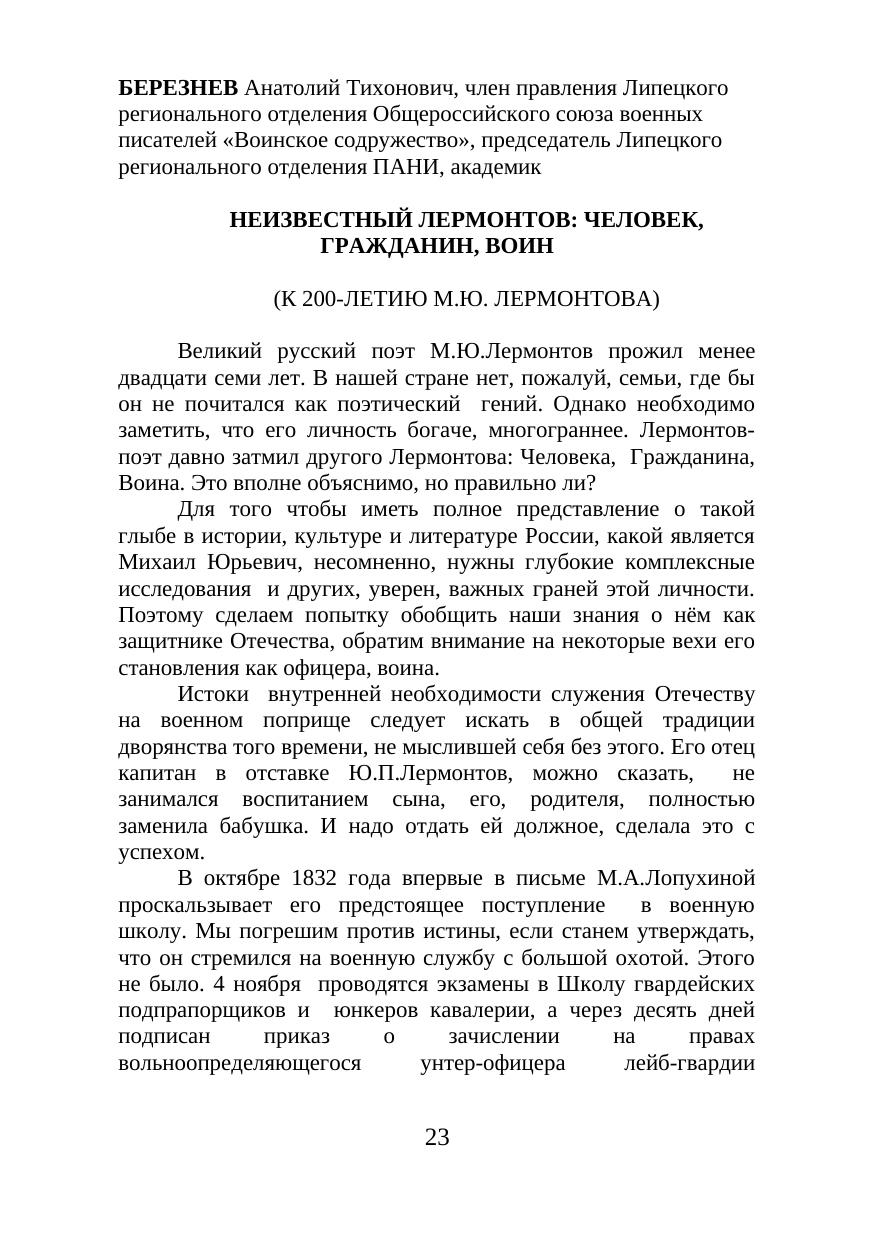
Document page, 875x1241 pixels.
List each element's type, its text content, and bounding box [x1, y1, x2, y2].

text В октябре 1832 года впервые в письме М.А.Лопухиной проскальзывает его предстоящее поступление в военную школу. Мы погрешим против истины, если станем утверждать, что он стремился на военную службу с большой охотой. Этого не было. 4 ноября проводятся экзамены в Школу гвардейских подпрапорщиков и юнкеров кавалерии, а через десять дней подписан приказ о зачислении на правах вольноопределяющегося унтер-офицера лейб-гвардии [118, 864, 756, 1075]
text Для того чтобы иметь полное представление о такой глыбе в истории, культуре и литературе России, какой является Михаил Юрьевич, несомненно, нужны глубокие комплексные исследования и других, уверен, важных граней этой личности. Поэтому сделаем попытку обобщить наши знания о нём как защитнике Отечества, обратим внимание на некоторые вехи его становления как офицера, воина. [118, 496, 756, 680]
text (К 200-ЛЕТИЮ М.Ю. ЛЕРМОНТОВА) [118, 285, 756, 311]
text Великий русский поэт М.Ю.Лермонтов прожил менее двадцати семи лет. В нашей стране нет, пожалуй, семьи, где бы он не почитался как поэтический гений. Однако необходимо заметить, что его личность богаче, многограннее. Лермонтов-поэт давно затмил другого Лермонтова: Человека, Гражданина, Воина. Это вполне объяснимо, но правильно ли? [118, 337, 756, 496]
text Истоки внутренней необходимости служения Отечеству на военном поприще следует искать в общей традиции дворянства того времени, не мыслившей себя без этого. Его отец капитан в отставке Ю.П.Лермонтов, можно сказать, не занимался воспитанием сына, его, родителя, полностью заменила бабушка. И надо отдать ей должное, сделала это с успехом. [118, 680, 756, 864]
text БЕРЕЗНЕВ Анатолий Тихонович, член правления Липецкого регионального отделения Общероссийского союза военных писателей «Воинское содружество», председатель Липецкого регионального отделения ПАНИ, академик [118, 74, 756, 179]
text НЕИЗВЕСТНЫЙ ЛЕРМОНТОВ: ЧЕЛОВЕК, ГРАЖДАНИН, ВОИН [118, 206, 756, 258]
